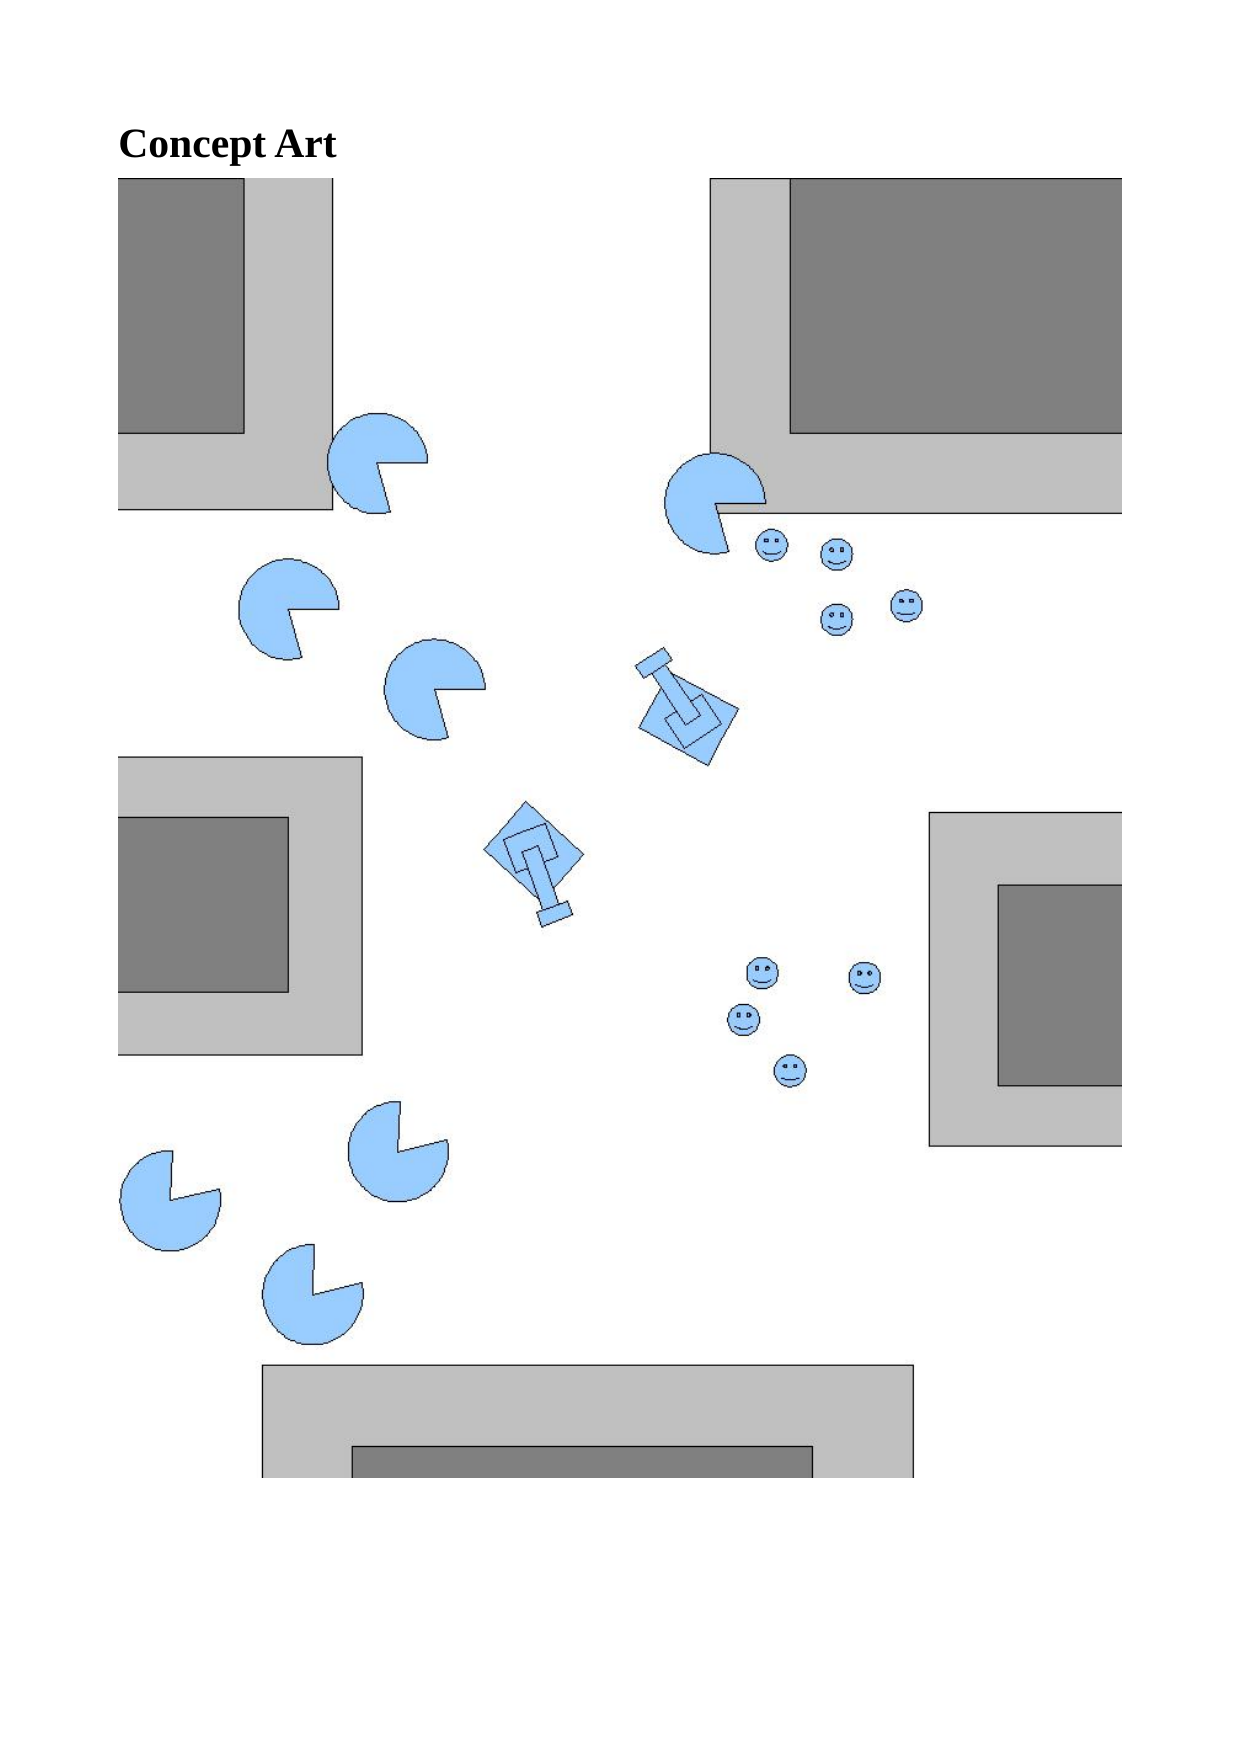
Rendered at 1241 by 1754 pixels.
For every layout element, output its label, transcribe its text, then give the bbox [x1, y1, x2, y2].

subtitle Concept Art [118, 118, 1122, 166]
